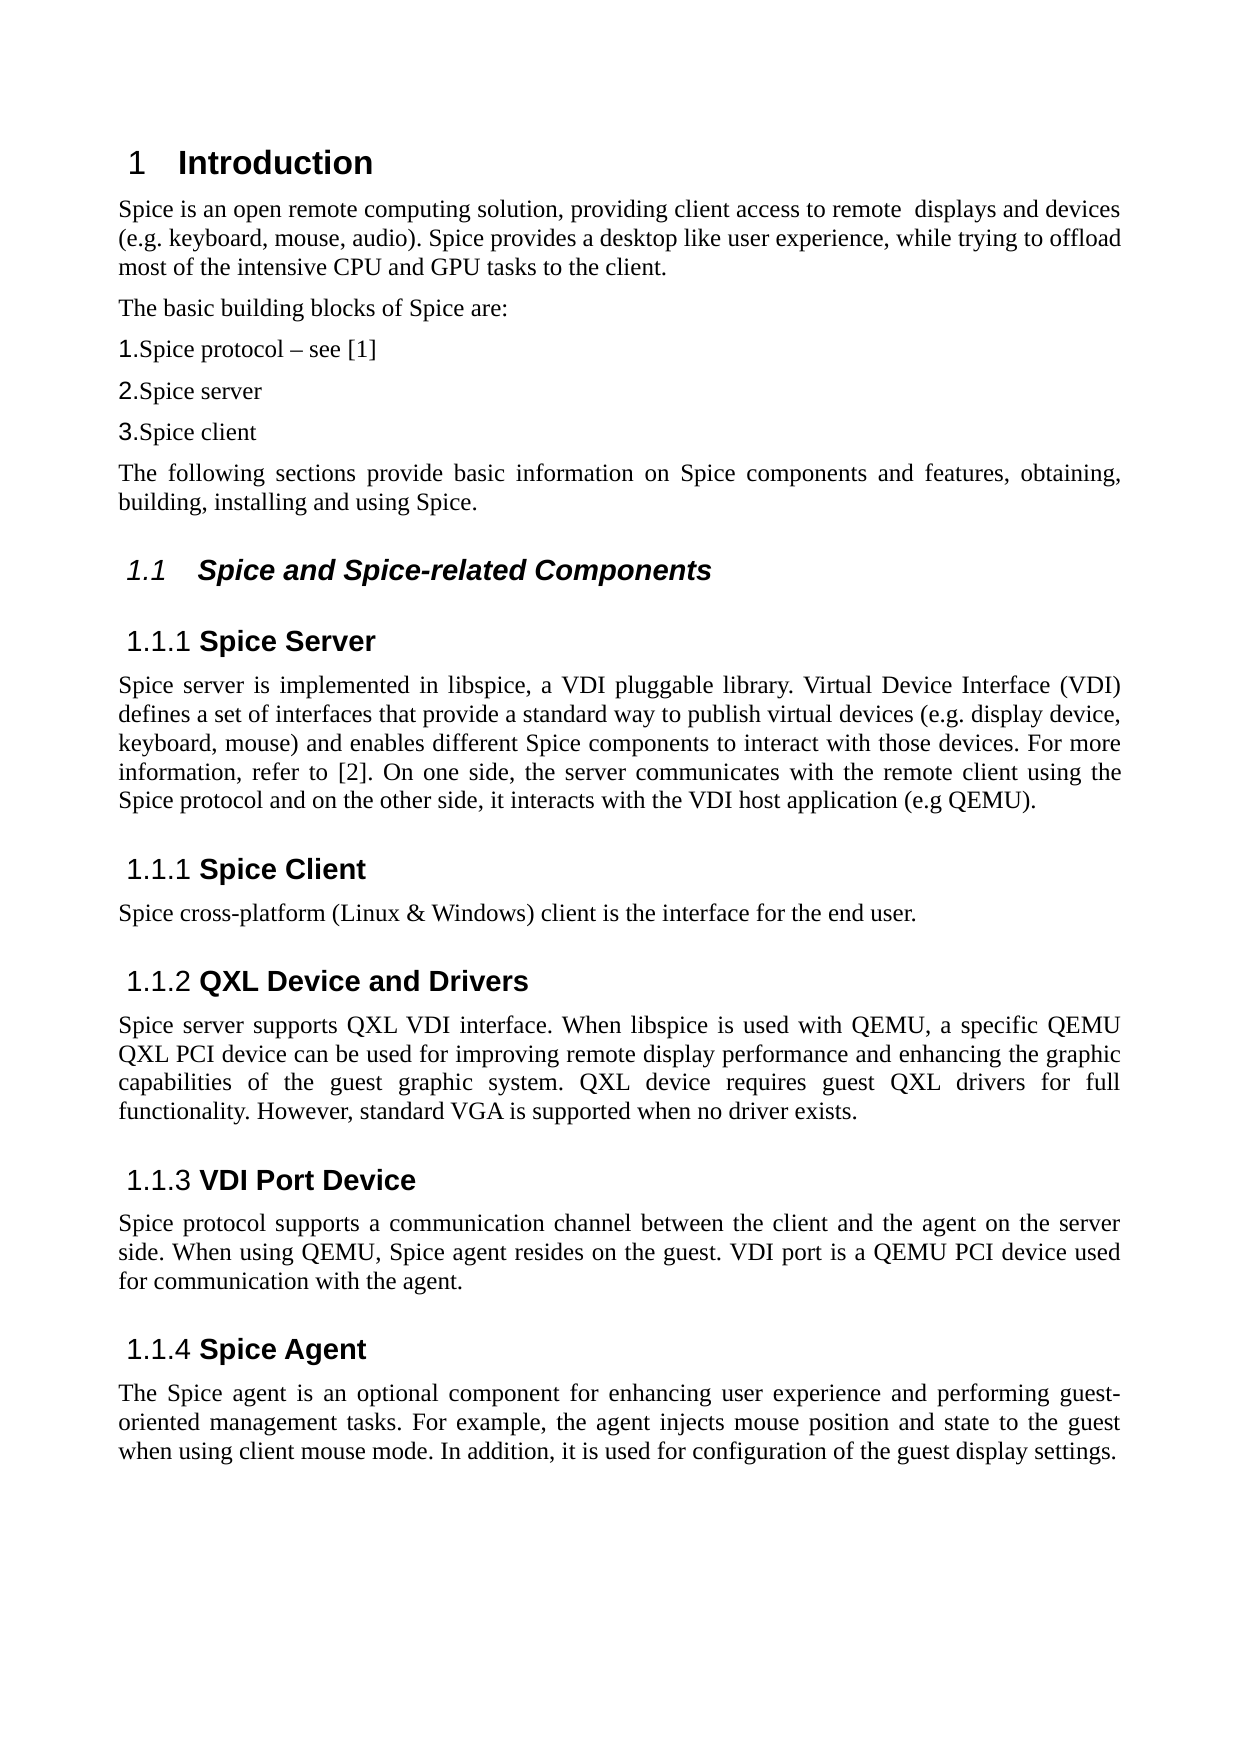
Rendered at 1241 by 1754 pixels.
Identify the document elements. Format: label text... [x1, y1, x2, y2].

text The basic building blocks of Spice are: [118, 293, 1122, 322]
text Spice is an open remote computing solution, providing client access to remote displays and devices (e.g. keyboard, mouse, audio). Spice provides a desktop like user experience, while trying to offload most of the intensive CPU and GPU tasks to the client. [118, 194, 1122, 281]
subtitle Introduction [118, 143, 1122, 182]
subtitle Spice Client [118, 852, 1122, 885]
text The Spice agent is an optional component for enhancing user experience and performing guest-oriented management tasks. For example, the agent injects mouse position and state to the guest when using client mouse mode. In addition, it is used for configuration of the guest display settings. [118, 1378, 1122, 1464]
subtitle QXL Device and Drivers [118, 964, 1122, 997]
subtitle VDI Port Device [118, 1162, 1122, 1196]
list Spice protocol – see [1] [118, 334, 1122, 363]
text Spice protocol supports a communication channel between the client and the agent on the server side. When using QEMU, Spice agent resides on the guest. VDI port is a QEMU PCI device used for communication with the agent. [118, 1208, 1122, 1295]
text Spice server supports QXL VDI interface. When libspice is used with QEMU, a specific QEMU QXL PCI device can be used for improving remote display performance and enhancing the graphic capabilities of the guest graphic system. QXL device requires guest QXL drivers for full functionality. However, standard VGA is supported when no driver exists. [118, 1010, 1122, 1125]
subtitle Spice Agent [118, 1332, 1122, 1366]
subtitle Spice and Spice-related Components [118, 553, 1122, 587]
list Spice client [118, 417, 1122, 446]
list Spice server [118, 376, 1122, 404]
text Spice cross-platform (Linux & Windows) client is the interface for the end user. [118, 898, 1122, 926]
subtitle Spice Server [118, 624, 1122, 658]
list The following sections provide basic information on Spice components and features, obtaining, building, installing and using Spice. [81, 458, 1122, 516]
text Spice server is implemented in libspice, a VDI pluggable library. Virtual Device Interface (VDI) defines a set of interfaces that provide a standard way to publish virtual devices (e.g. display device, keyboard, mouse) and enables different Spice components to interact with those devices. For more information, refer to [2]. On one side, the server communicates with the remote client using the Spice protocol and on the other side, it interacts with the VDI host application (e.g QEMU). [118, 670, 1122, 814]
